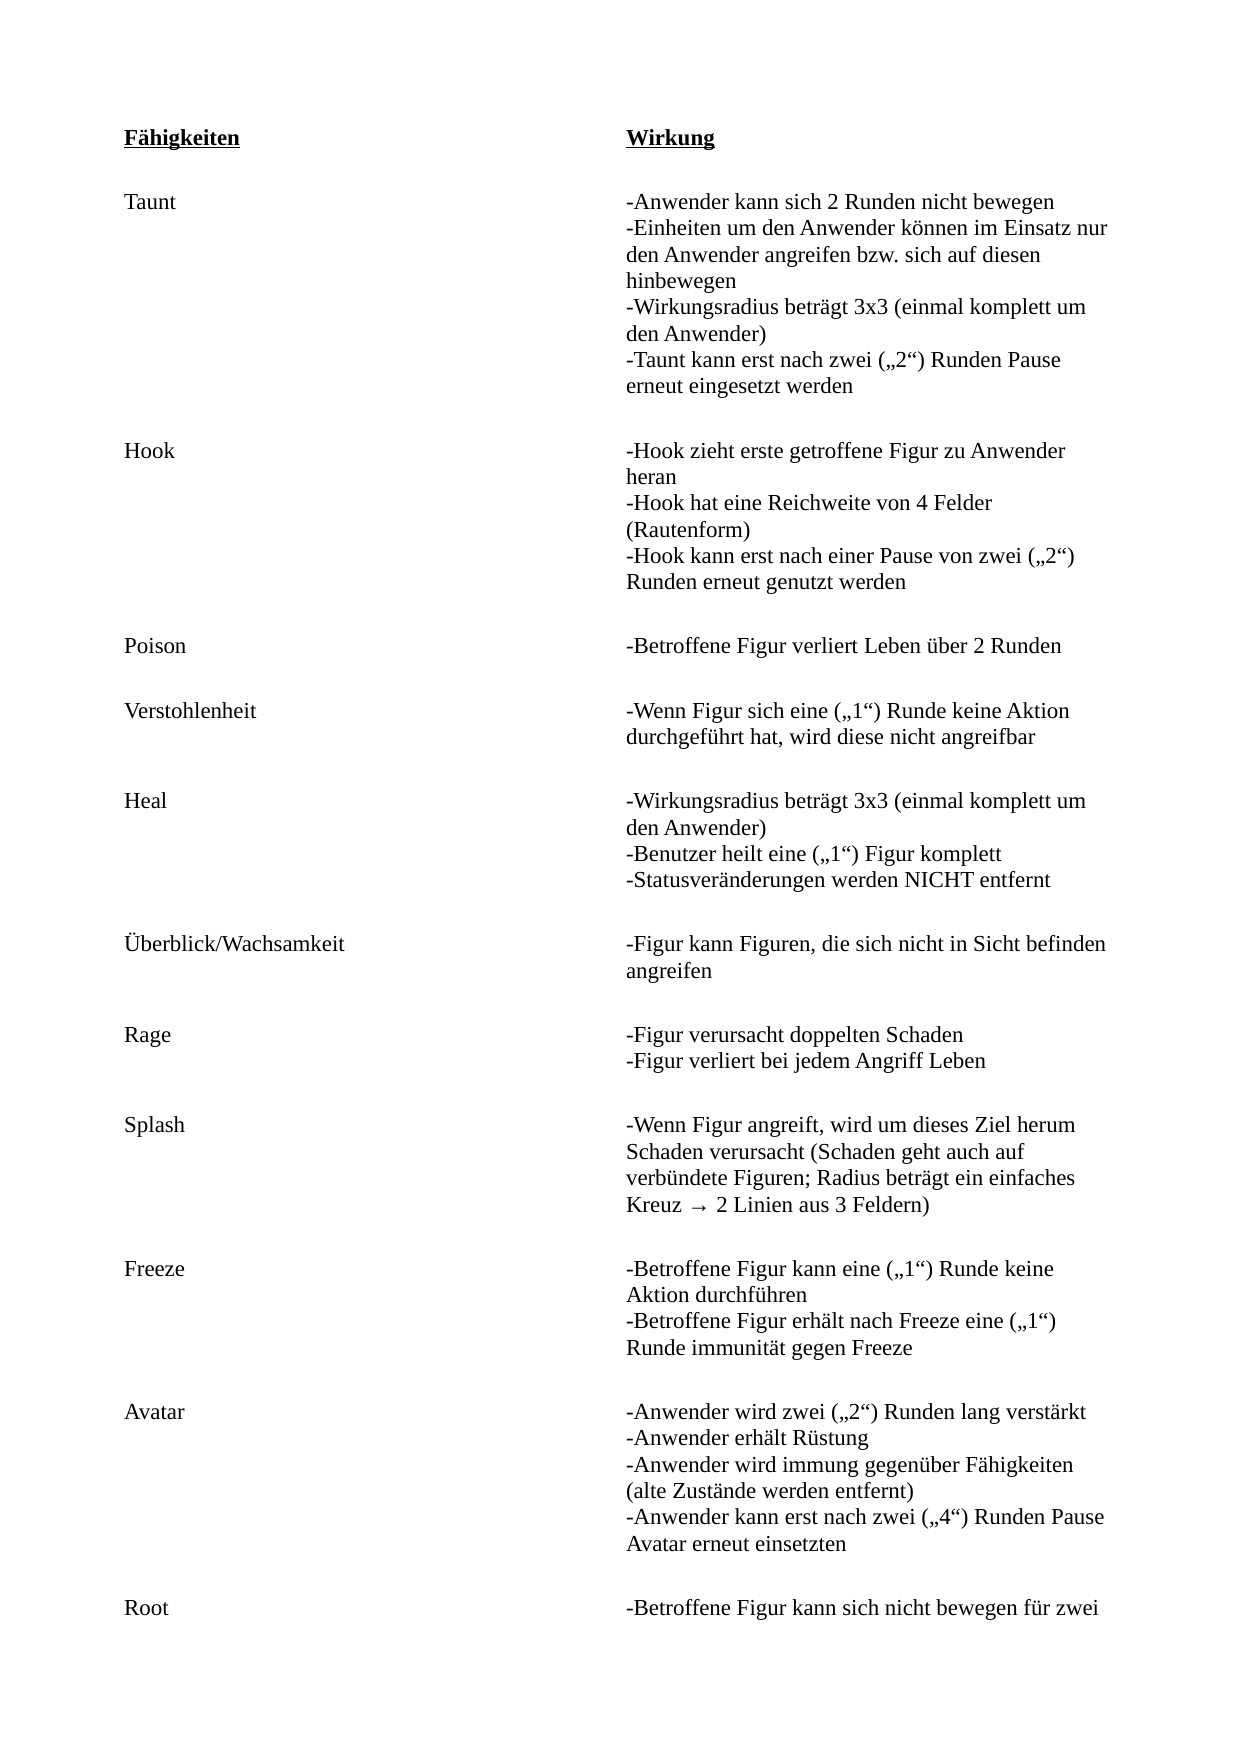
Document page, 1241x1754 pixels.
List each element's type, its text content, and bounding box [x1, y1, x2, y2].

table_cell -Figur verursacht doppelten Schaden -Figur verliert bei jedem Angriff Leben [620, 1015, 1122, 1106]
table_cell Überblick/Wachsamkeit [118, 925, 620, 1015]
table_cell Hook [118, 431, 620, 627]
table_cell Splash [118, 1106, 620, 1249]
table_cell -Figur kann Figuren, die sich nicht in Sicht befinden angreifen [620, 925, 1122, 1015]
table_cell Heal [118, 782, 620, 925]
table_cell Freeze [118, 1249, 620, 1392]
table_cell Taunt [118, 182, 620, 431]
table_header Fähigkeiten [118, 118, 620, 182]
table_cell Poison [118, 627, 620, 691]
table_cell -Betroffene Figur kann eine („1“) Runde keine Aktion durchführen -Betroffene Figur erhält nach Freeze eine („1“) Runde immunität gegen Freeze [620, 1249, 1122, 1392]
table_cell -Anwender kann sich 2 Runden nicht bewegen -Einheiten um den Anwender können im Einsatz nur den Anwender angreifen bzw. sich auf diesen hinbewegen -Wirkungsradius beträgt 3x3 (einmal komplett um den Anwender) -Taunt kann erst nach zwei („2“) Runden Pause erneut eingesetzt werden [620, 182, 1122, 431]
table_cell -Wenn Figur sich eine („1“) Runde keine Aktion durchgeführt hat, wird diese nicht angreifbar [620, 691, 1122, 782]
table_header Wirkung [620, 118, 1122, 182]
table_cell -Betroffene Figur kann sich nicht bewegen für zwei [620, 1588, 1122, 1626]
table_cell Rage [118, 1015, 620, 1106]
table_cell Root [118, 1588, 620, 1626]
table_cell Avatar [118, 1392, 620, 1588]
table_cell -Wenn Figur angreift, wird um dieses Ziel herum Schaden verursacht (Schaden geht auch auf verbündete Figuren; Radius beträgt ein einfaches Kreuz → 2 Linien aus 3 Feldern) [620, 1106, 1122, 1249]
table_cell -Hook zieht erste getroffene Figur zu Anwender heran -Hook hat eine Reichweite von 4 Felder (Rautenform) -Hook kann erst nach einer Pause von zwei („2“) Runden erneut genutzt werden [620, 431, 1122, 627]
table_cell -Anwender wird zwei („2“) Runden lang verstärkt -Anwender erhält Rüstung -Anwender wird immung gegenüber Fähigkeiten (alte Zustände werden entfernt) -Anwender kann erst nach zwei („4“) Runden Pause Avatar erneut einsetzten [620, 1392, 1122, 1588]
table_cell Verstohlenheit [118, 691, 620, 782]
table_cell -Wirkungsradius beträgt 3x3 (einmal komplett um den Anwender) -Benutzer heilt eine („1“) Figur komplett -Statusveränderungen werden NICHT entfernt [620, 782, 1122, 925]
table_cell -Betroffene Figur verliert Leben über 2 Runden [620, 627, 1122, 691]
